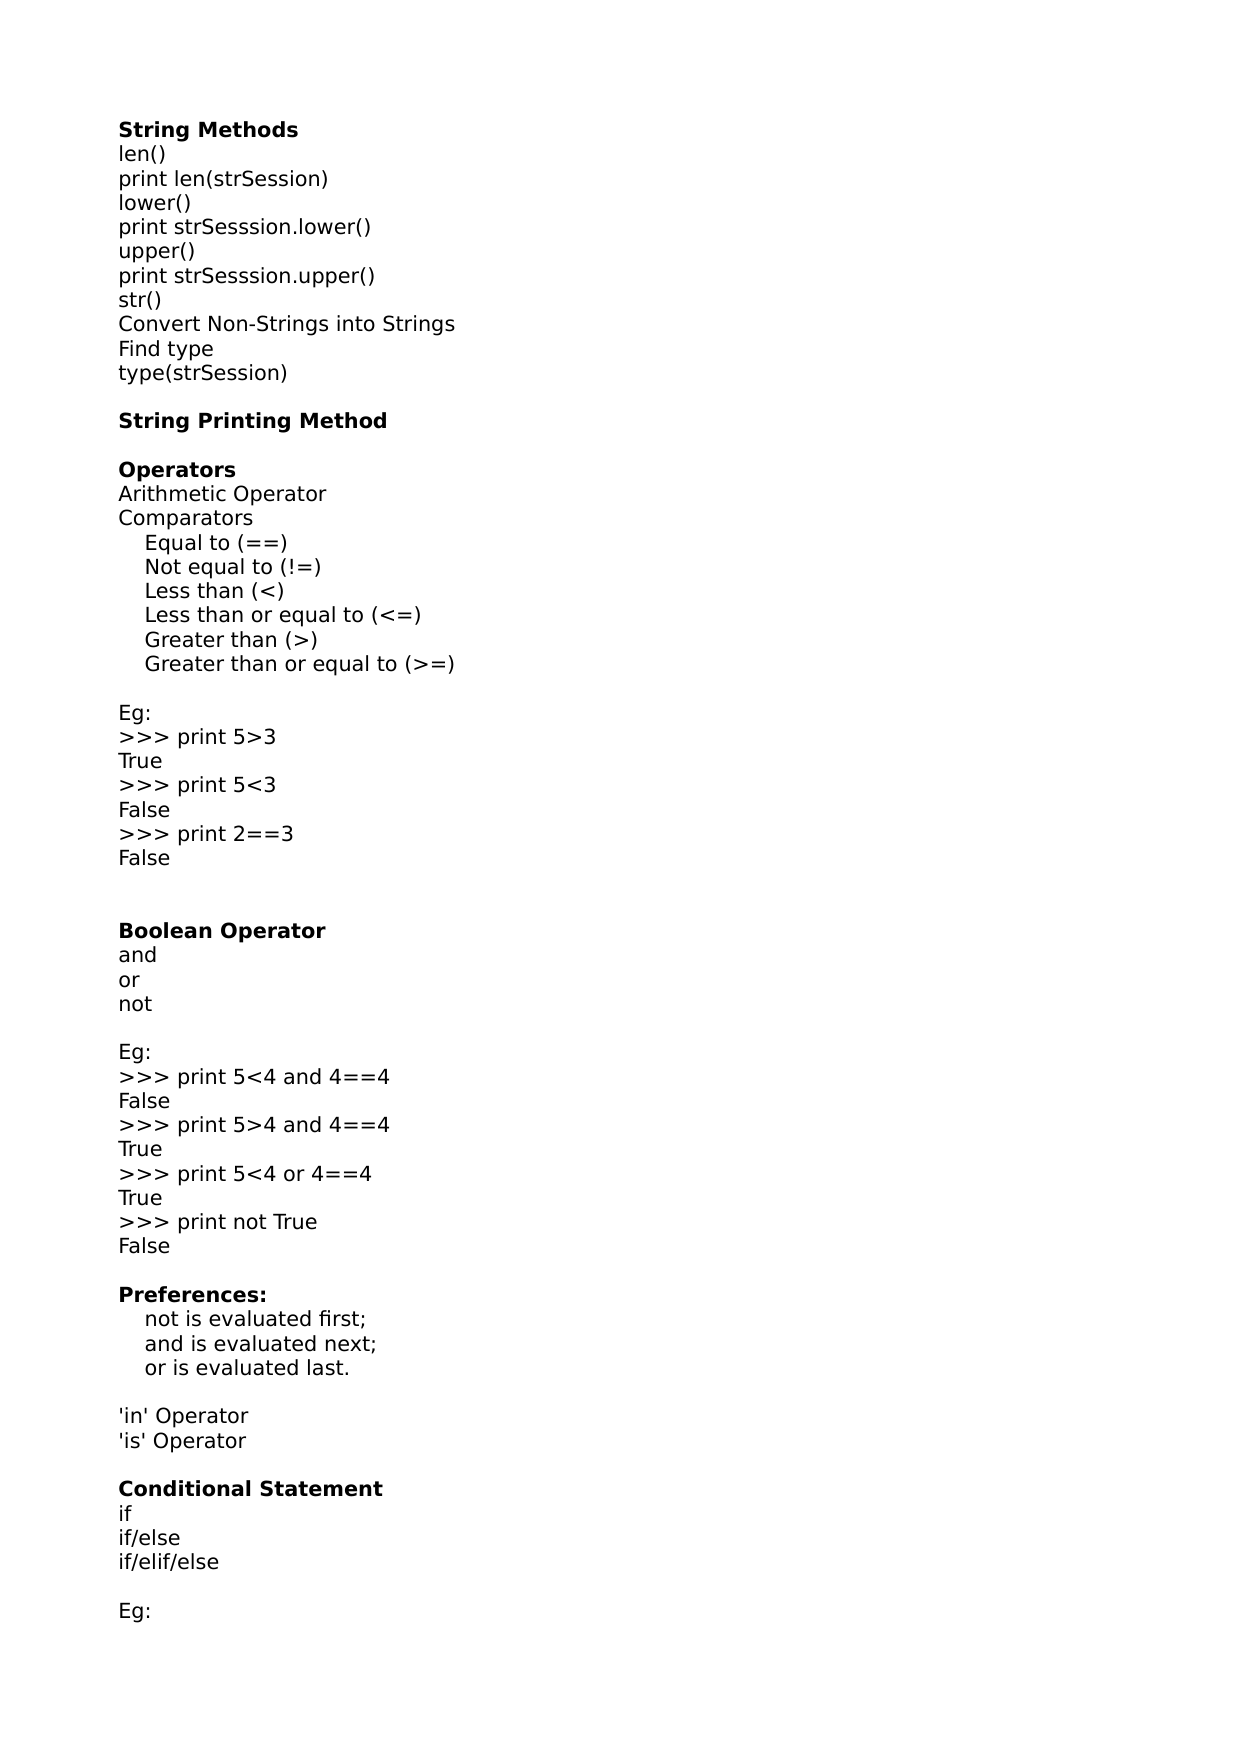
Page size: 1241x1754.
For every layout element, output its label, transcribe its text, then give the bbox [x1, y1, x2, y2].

text Arithmetic Operator [118, 482, 1122, 506]
text >>> print 5>4 and 4==4 [118, 1113, 1122, 1137]
text and is evaluated next; [118, 1332, 1122, 1356]
text not is evaluated first; [118, 1307, 1122, 1332]
text Preferences: [118, 1283, 1122, 1307]
text Equal to (==) [118, 531, 1122, 555]
text upper() [118, 239, 1122, 264]
text and [118, 943, 1122, 968]
text True [118, 749, 1122, 773]
text >>> print 2==3 [118, 822, 1122, 846]
text or is evaluated last. [118, 1356, 1122, 1380]
text Boolean Operator [118, 919, 1122, 943]
text False [118, 798, 1122, 822]
text >>> print 5>3 [118, 725, 1122, 749]
text Comparators [118, 506, 1122, 531]
text lower() [118, 191, 1122, 215]
text Greater than or equal to (>=) [118, 652, 1122, 676]
text False [118, 1234, 1122, 1259]
text Greater than (>) [118, 628, 1122, 652]
text Find type [118, 337, 1122, 361]
text if [118, 1502, 1122, 1526]
text Less than or equal to (<=) [118, 603, 1122, 628]
text Eg: [118, 1599, 1122, 1623]
text >>> print 5<3 [118, 773, 1122, 798]
text or [118, 968, 1122, 992]
text False [118, 1089, 1122, 1113]
text 'is' Operator [118, 1429, 1122, 1453]
text True [118, 1186, 1122, 1210]
text if/elif/else [118, 1550, 1122, 1574]
text Eg: [118, 1040, 1122, 1065]
text String Printing Method [118, 409, 1122, 434]
text not [118, 992, 1122, 1016]
text print strSesssion.lower() [118, 215, 1122, 239]
text True [118, 1137, 1122, 1162]
text Convert Non-Strings into Strings [118, 312, 1122, 337]
text Operators [118, 458, 1122, 482]
text 'in' Operator [118, 1404, 1122, 1429]
text >>> print not True [118, 1210, 1122, 1234]
text if/else [118, 1526, 1122, 1550]
text str() [118, 288, 1122, 312]
text False [118, 846, 1122, 871]
text type(strSession) [118, 361, 1122, 385]
text String Methods [118, 118, 1122, 142]
text len() [118, 142, 1122, 167]
text >>> print 5<4 and 4==4 [118, 1065, 1122, 1089]
text Not equal to (!=) [118, 555, 1122, 579]
text print len(strSession) [118, 167, 1122, 191]
text Eg: [118, 701, 1122, 725]
text print strSesssion.upper() [118, 264, 1122, 288]
text Conditional Statement [118, 1477, 1122, 1502]
text >>> print 5<4 or 4==4 [118, 1162, 1122, 1186]
text Less than (<) [118, 579, 1122, 603]
